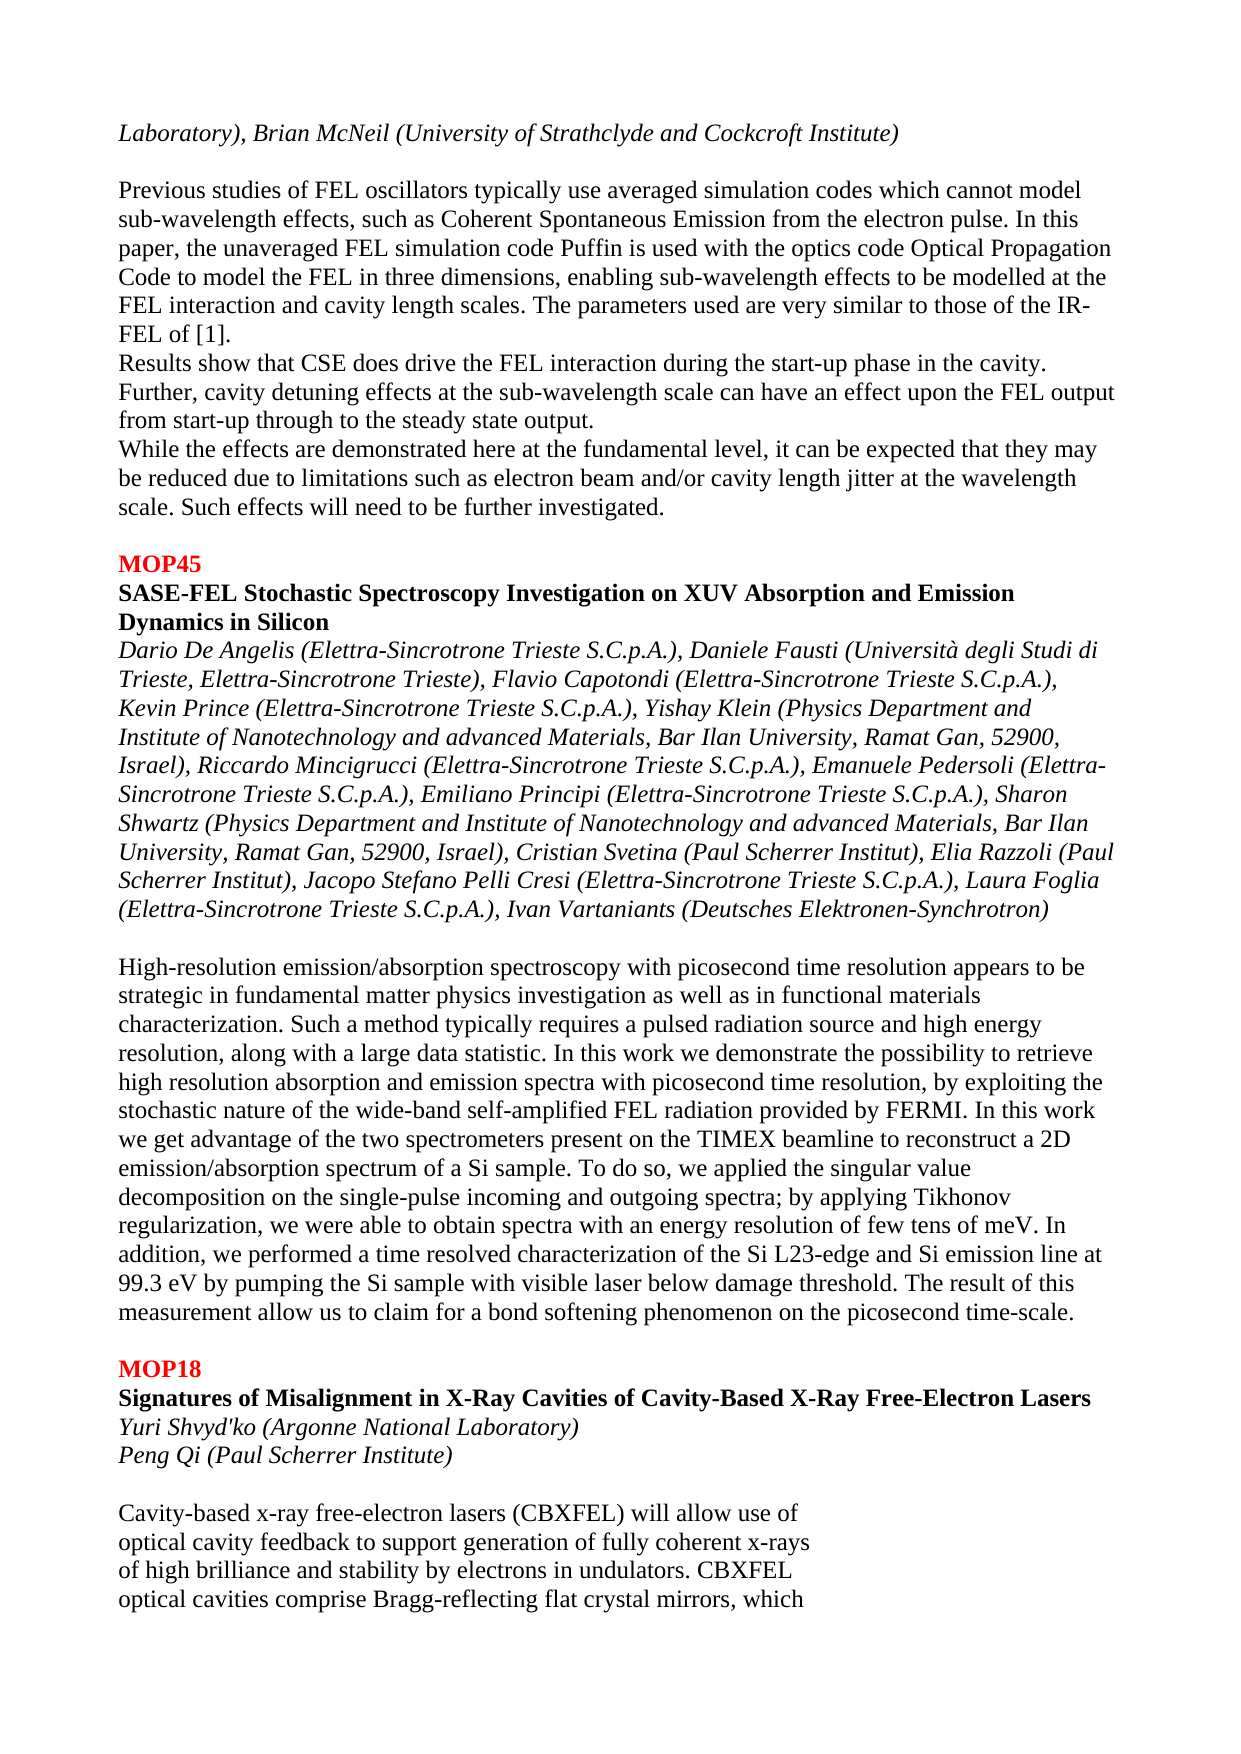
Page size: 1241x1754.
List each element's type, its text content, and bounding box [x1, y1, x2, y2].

subtitle Laboratory), Brian McNeil (University of Strathclyde and Cockcroft Institute) [118, 118, 1122, 147]
text High-resolution emission/absorption spectroscopy with picosecond time resolution appears to be strategic in fundamental matter physics investigation as well as in functional materials characterization. Such a method typically requires a pulsed radiation source and high energy resolution, along with a large data statistic. In this work we demonstrate the possibility to retrieve high resolution absorption and emission spectra with picosecond time resolution, by exploiting the stochastic nature of the wide-band self-amplified FEL radiation provided by FERMI. In this work we get advantage of the two spectrometers present on the TIMEX beamline to reconstruct a 2D emission/absorption spectrum of a Si sample. To do so, we applied the singular value decomposition on the single-pulse incoming and outgoing spectra; by applying Tikhonov regularization, we were able to obtain spectra with an energy resolution of few tens of meV. In addition, we performed a time resolved characterization of the Si L23-edge and Si emission line at 99.3 eV by pumping the Si sample with visible laser below damage threshold. The result of this measurement allow us to claim for a bond softening phenomenon on the picosecond time-scale. [118, 952, 1122, 1326]
text Results show that CSE does drive the FEL interaction during the start-up phase in the cavity. Further, cavity detuning effects at the sub-wavelength scale can have an effect upon the FEL output from start-up through to the steady state output. [118, 348, 1122, 434]
subtitle MOP18 [118, 1354, 1122, 1383]
subtitle Peng Qi (Paul Scherrer Institute) [118, 1441, 1122, 1469]
subtitle Dario De Angelis (Elettra-Sincrotrone Trieste S.C.p.A.), Daniele Fausti (Università degli Studi di Trieste, Elettra-Sincrotrone Trieste), Flavio Capotondi (Elettra-Sincrotrone Trieste S.C.p.A.), Kevin Prince (Elettra-Sincrotrone Trieste S.C.p.A.), Yishay Klein (Physics Department and Institute of Nanotechnology and advanced Materials, Bar Ilan University, Ramat Gan, 52900, Israel), Riccardo Mincigrucci (Elettra-Sincrotrone Trieste S.C.p.A.), Emanuele Pedersoli (Elettra-Sincrotrone Trieste S.C.p.A.), Emiliano Principi (Elettra-Sincrotrone Trieste S.C.p.A.), Sharon Shwartz (Physics Department and Institute of Nanotechnology and advanced Materials, Bar Ilan University, Ramat Gan, 52900, Israel), Cristian Svetina (Paul Scherrer Institut), Elia Razzoli (Paul Scherrer Institut), Jacopo Stefano Pelli Cresi (Elettra-Sincrotrone Trieste S.C.p.A.), Laura Foglia (Elettra-Sincrotrone Trieste S.C.p.A.), Ivan Vartaniants (Deutsches Elektronen-Synchrotron) [118, 636, 1122, 923]
text While the effects are demonstrated here at the fundamental level, it can be expected that they may be reduced due to limitations such as electron beam and/or cavity length jitter at the wavelength scale. Such effects will need to be further investigated. [118, 434, 1122, 521]
subtitle SASE-FEL Stochastic Spectroscopy Investigation on XUV Absorption and Emission Dynamics in Silicon [118, 578, 1122, 636]
text Previous studies of FEL oscillators typically use averaged simulation codes which cannot model sub-wavelength effects, such as Coherent Spontaneous Emission from the electron pulse. In this paper, the unaveraged FEL simulation code Puffin is used with the optics code Optical Propagation Code to model the FEL in three dimensions, enabling sub-wavelength effects to be modelled at the FEL interaction and cavity length scales. The parameters used are very similar to those of the IR-FEL of [1]. [118, 176, 1122, 348]
text optical cavities comprise Bragg-reflecting flat crystal mirrors, which [118, 1584, 1122, 1613]
subtitle MOP45 [118, 549, 1122, 578]
subtitle Signatures of Misalignment in X-Ray Cavities of Cavity-Based X-Ray Free-Electron Lasers [118, 1383, 1122, 1412]
subtitle Yuri Shvyd'ko (Argonne National Laboratory) [118, 1412, 1122, 1441]
text Cavity-based x-ray free-electron lasers (CBXFEL) will allow use of [118, 1498, 1122, 1527]
text of high brilliance and stability by electrons in undulators. CBXFEL [118, 1556, 1122, 1584]
text optical cavity feedback to support generation of fully coherent x-rays [118, 1527, 1122, 1556]
